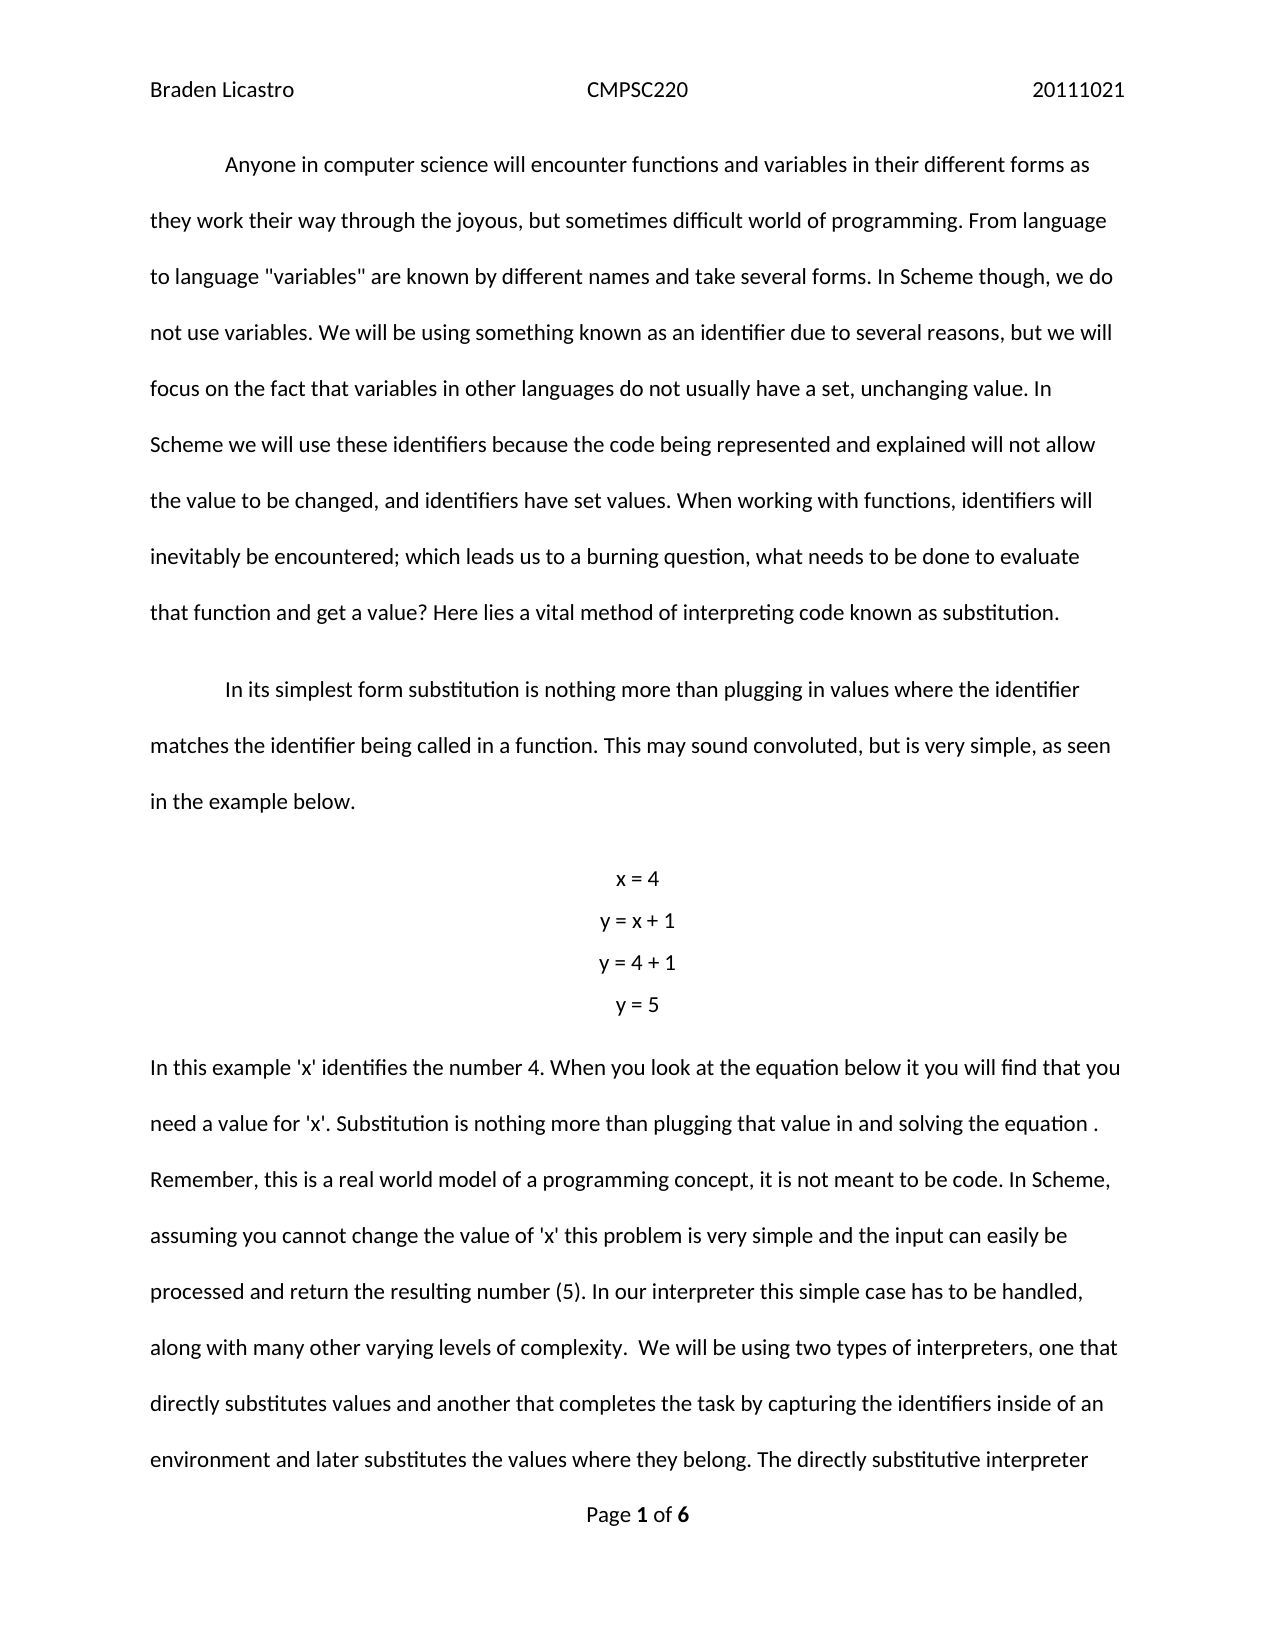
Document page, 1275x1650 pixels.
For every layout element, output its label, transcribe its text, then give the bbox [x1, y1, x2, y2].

text In its simplest form substitution is nothing more than plugging in values where the identifier matches the identifier being called in a function. This may sound convoluted, but is very simple, as seen in the example below. [150, 675, 1125, 815]
text x = 4 y = x + 1 y = 4 + 1 y = 5 [150, 864, 1125, 1018]
text Anyone in computer science will encounter functions and variables in their different forms as they work their way through the joyous, but sometimes difficult world of programming. From language to language "variables" are known by different names and take several forms. In Scheme though, we do not use variables. We will be using something known as an identifier due to several reasons, but we will focus on the fact that variables in other languages do not usually have a set, unchanging value. In Scheme we will use these identifiers because the code being represented and explained will not allow the value to be changed, and identifiers have set values. When working with functions, identifiers will inevitably be encountered; which leads us to a burning question, what needs to be done to evaluate that function and get a value? Here lies a vital method of interpreting code known as substitution. [150, 150, 1125, 626]
text In this example 'x' identifies the number 4. When you look at the equation below it you will find that you need a value for 'x'. Substitution is nothing more than plugging that value in and solving the equation . Remember, this is a real world model of a programming concept, it is not meant to be code. In Scheme, assuming you cannot change the value of 'x' this problem is very simple and the input can easily be processed and return the resulting number (5). In our interpreter this simple case has to be handled, along with many other varying levels of complexity. We will be using two types of interpreters, one that directly substitutes values and another that completes the task by capturing the identifiers inside of an environment and later substitutes the values where they belong. The directly substitutive interpreter [150, 1053, 1125, 1473]
